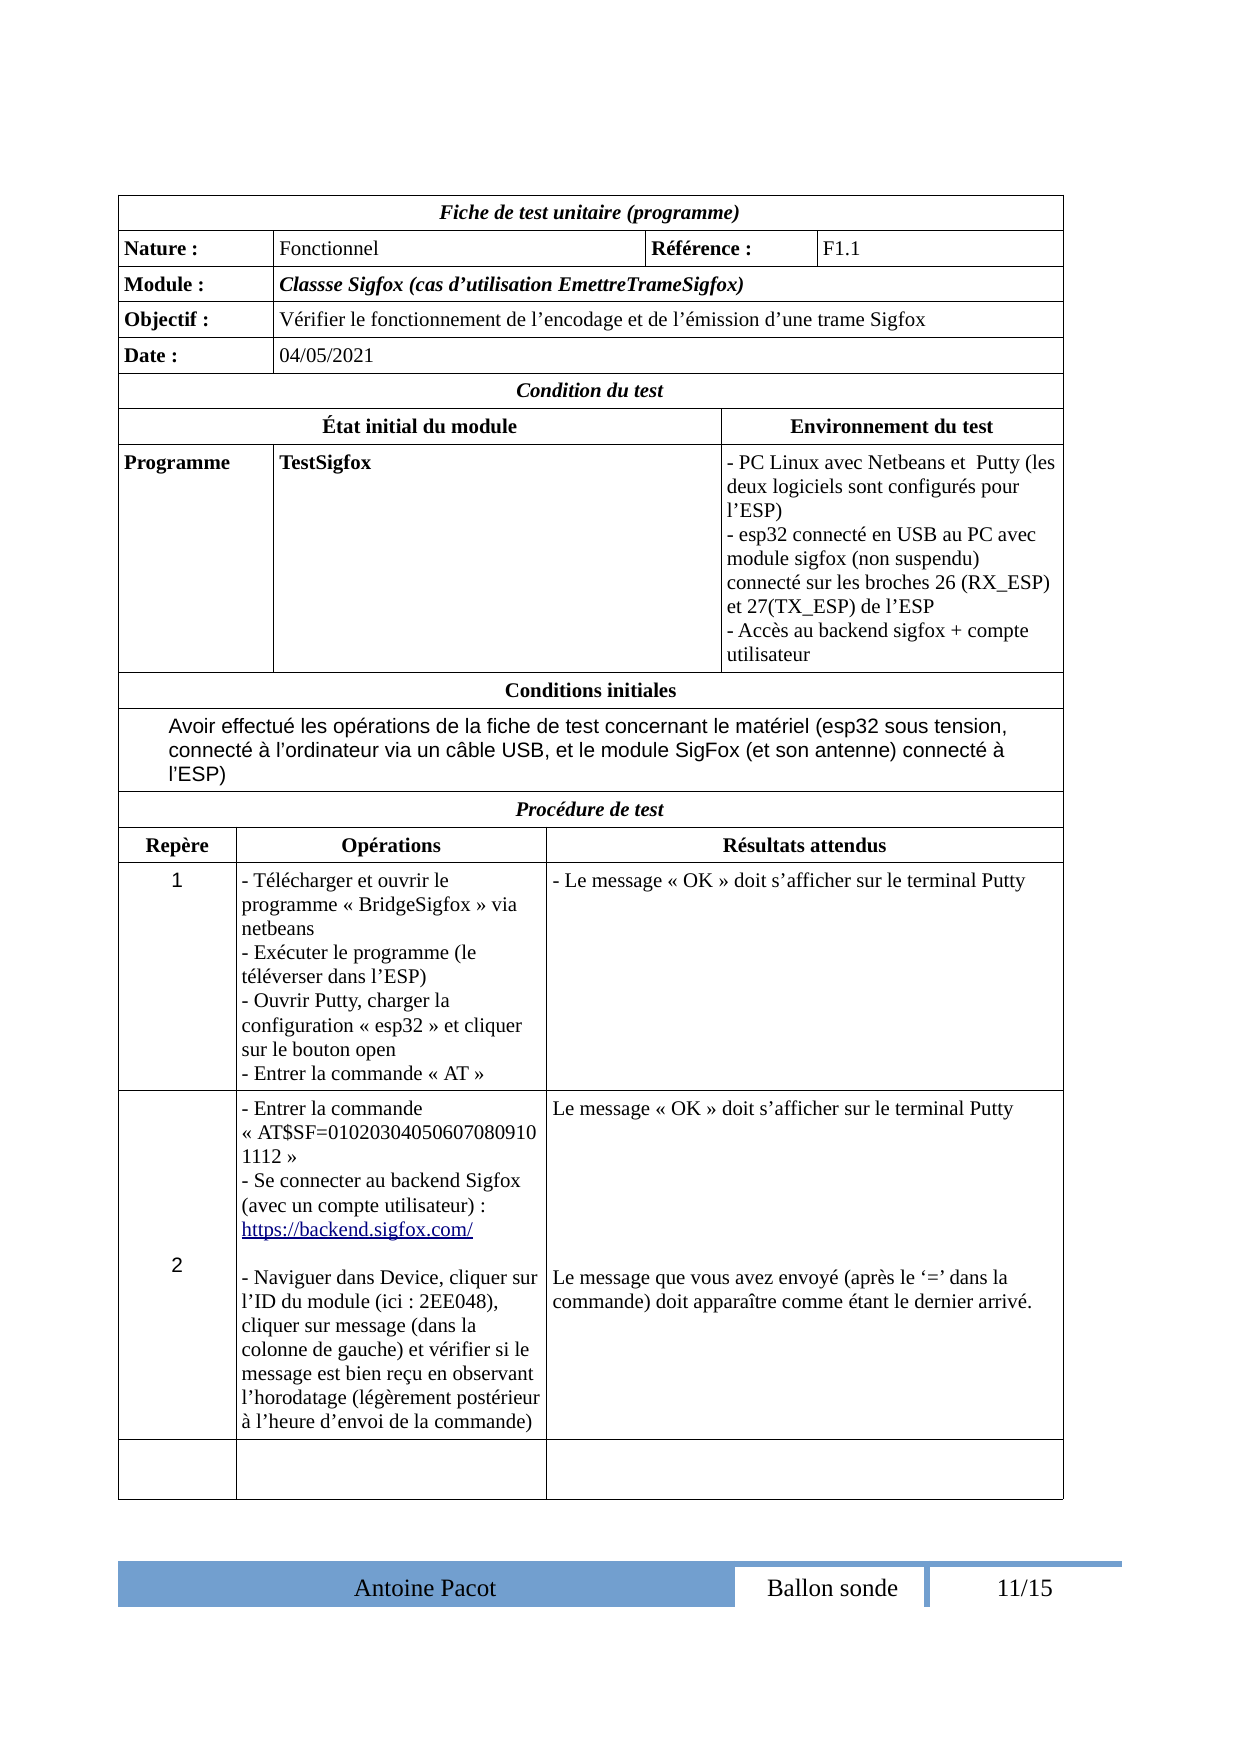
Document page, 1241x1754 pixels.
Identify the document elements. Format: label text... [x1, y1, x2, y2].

table_cell 04/05/2021 [274, 338, 1063, 373]
table_cell - Entrer la commande « AT$SF=010203040506070809101112 » - Se connecter au backend Sigfox (avec un compte utilisateur) : https://backend.sigfox.com/ - Naviguer dans Device, cliquer sur l’ID du module (ici : 2EE048), cliquer sur message (dans la colonne de gauche) et vérifier si le message est bien reçu en observant l’horodatage (légèrement postérieur à l’heure d’envoi de la commande) [237, 1091, 546, 1439]
table_header Fiche de test unitaire (programme) [119, 196, 1063, 230]
table_cell 2 [119, 1091, 236, 1439]
table_cell Objectif : [119, 302, 273, 337]
table_cell TestSigfox [274, 445, 721, 672]
table_cell [547, 1440, 1063, 1498]
table_cell - PC Linux avec Netbeans et Putty (les deux logiciels sont configurés pour l’ESP) - esp32 connecté en USB au PC avec module sigfox (non suspendu) connecté sur les broches 26 (RX_ESP) et 27(TX_ESP) de l’ESP - Accès au backend sigfox + compte utilisateur [722, 445, 1063, 672]
table_cell Résultats attendus [547, 828, 1063, 862]
table_cell Classse Sigfox (cas d’utilisation EmettreTrameSigfox) [274, 267, 1063, 301]
table_cell État initial du module [119, 409, 721, 444]
table_cell Fonctionnel [274, 231, 645, 266]
table_cell Date : [119, 338, 273, 373]
table_cell - Télécharger et ouvrir le programme « BridgeSigfox » via netbeans - Exécuter le programme (le téléverser dans l’ESP) - Ouvrir Putty, charger la configuration « esp32 » et cliquer sur le bouton open - Entrer la commande « AT » [237, 863, 546, 1090]
table_cell Condition du test [119, 374, 1063, 408]
table_cell Environnement du test [722, 409, 1063, 444]
table_cell [237, 1440, 546, 1498]
table_cell Repère [119, 828, 236, 862]
table_cell Nature : [119, 231, 273, 266]
table_cell Avoir effectué les opérations de la fiche de test concernant le matériel (esp32 sous tension, connecté à l’ordinateur via un câble USB, et le module SigFox (et son antenne) connecté à l’ESP) [119, 709, 1063, 791]
table_cell F1.1 [818, 231, 1063, 266]
table_cell 1 [119, 863, 236, 1090]
table_cell Vérifier le fonctionnement de l’encodage et de l’émission d’une trame Sigfox [274, 302, 1063, 337]
table_cell Référence : [646, 231, 817, 266]
table_cell Procédure de test [119, 792, 1063, 827]
table_cell Le message « OK » doit s’afficher sur le terminal Putty Le message que vous avez envoyé (après le ‘=’ dans la commande) doit apparaître comme étant le dernier arrivé. [547, 1091, 1063, 1439]
table_cell Opérations [237, 828, 546, 862]
table_cell [119, 1440, 236, 1498]
table_cell Module : [119, 267, 273, 301]
table_cell - Le message « OK » doit s’afficher sur le terminal Putty [547, 863, 1063, 1090]
table_cell Programme [119, 445, 273, 672]
table_cell Conditions initiales [119, 673, 1063, 708]
